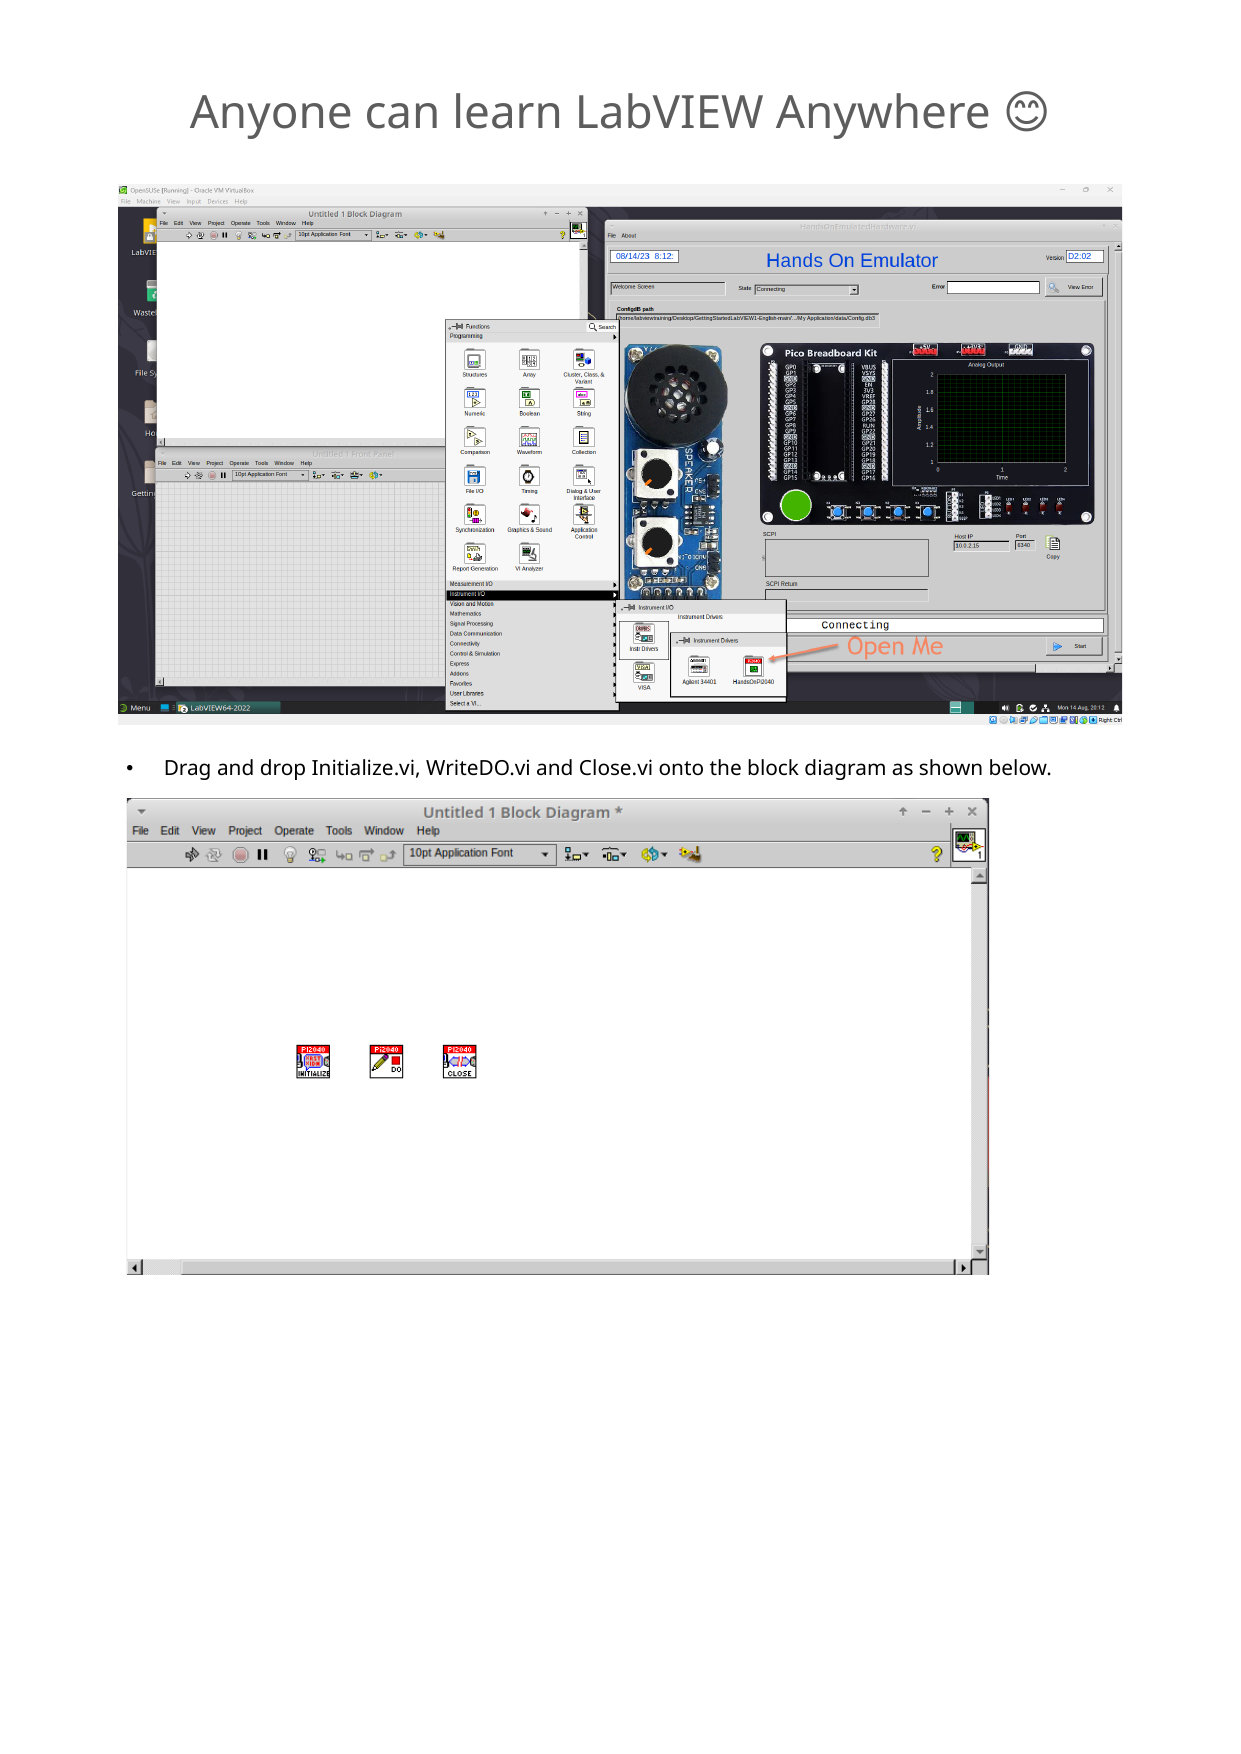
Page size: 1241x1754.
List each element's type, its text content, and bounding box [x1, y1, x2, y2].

picture [126, 798, 990, 1275]
list Drag and drop Initialize.vi, WriteDO.vi and Close.vi onto the block diagram as shown below. [126, 753, 1152, 781]
picture [118, 184, 1123, 725]
